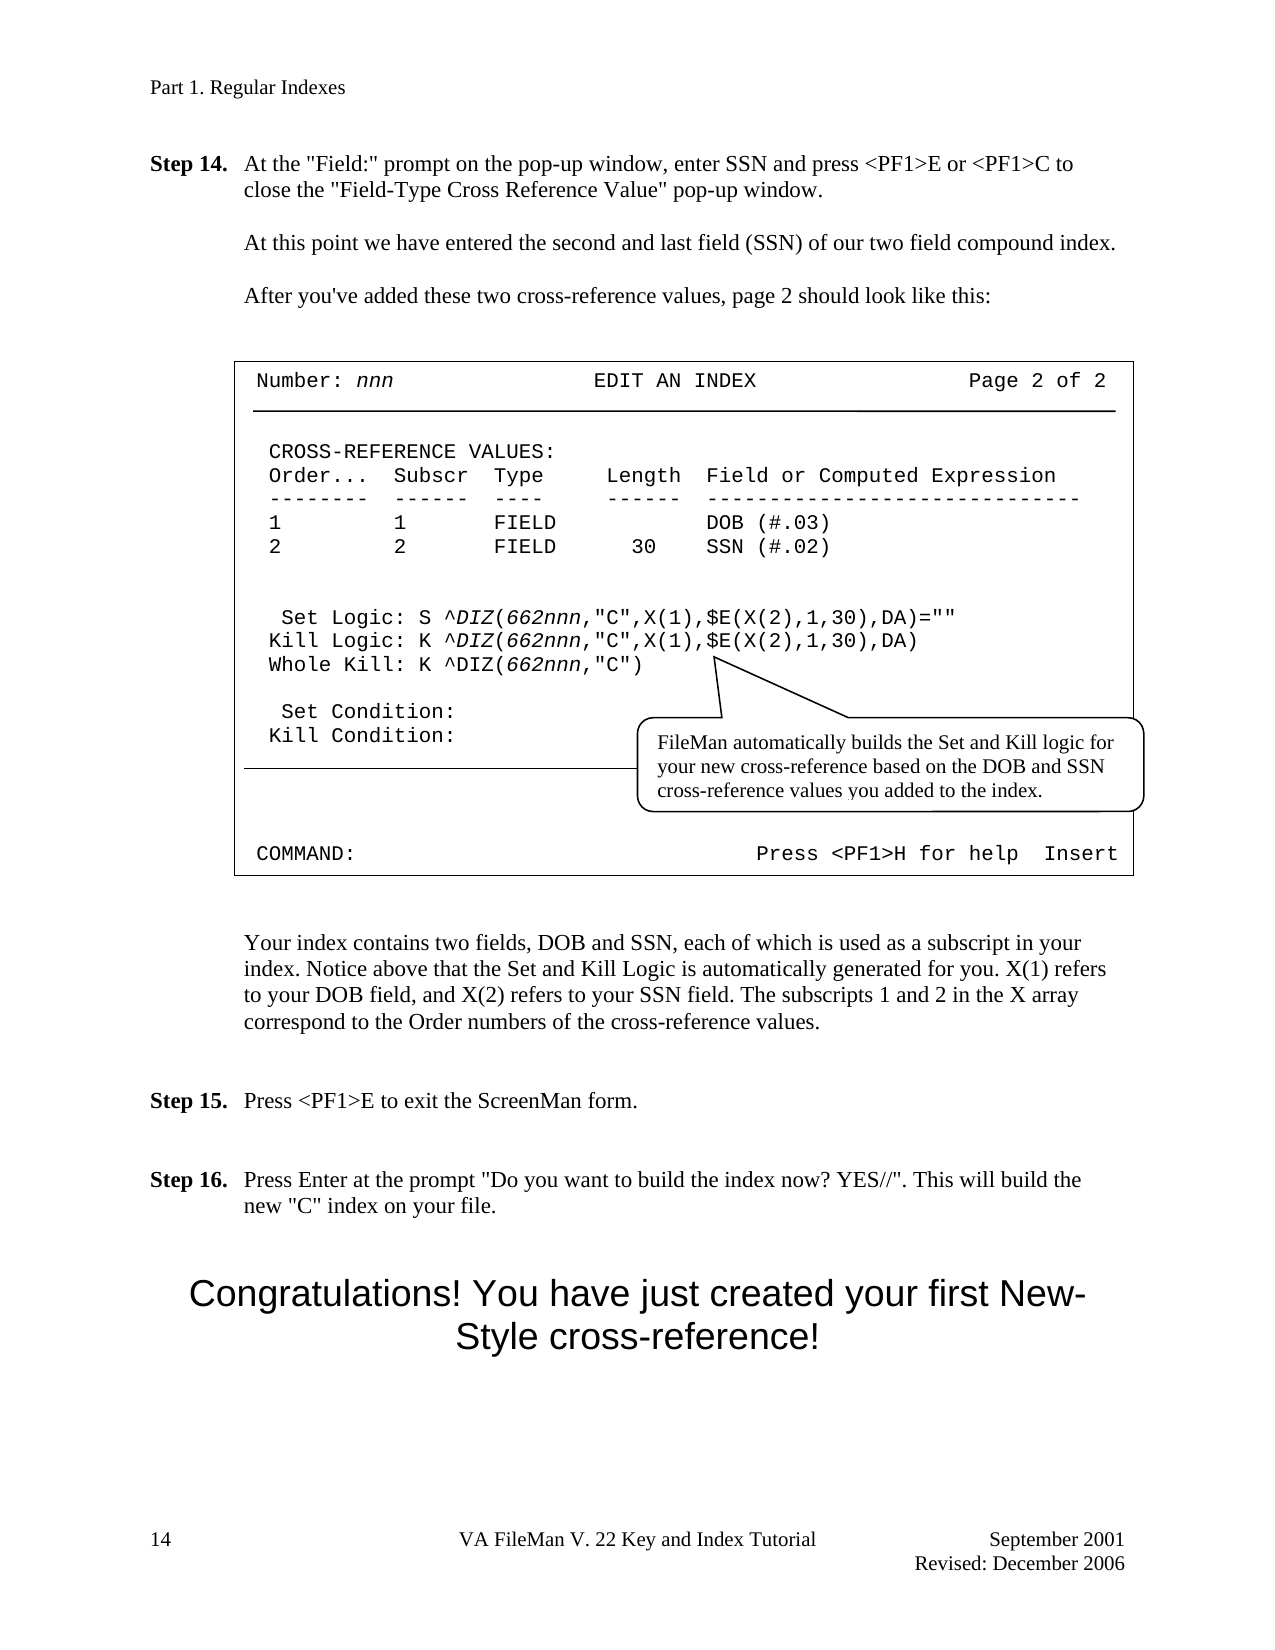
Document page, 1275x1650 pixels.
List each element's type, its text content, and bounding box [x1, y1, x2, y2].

text Order... Subscr Type Length Field or Computed Expression [235, 455, 1133, 479]
text CROSS-REFERENCE VALUES: [235, 432, 1133, 455]
text Congratulations! You have just created your first New-Style cross-reference! [150, 1271, 1125, 1358]
text COMMAND: Press <PF1>H for help Insert [235, 834, 1133, 875]
text Kill Condition: [235, 716, 652, 748]
text Set Logic: S ^DIZ(662nnn,"C",X(1),$E(X(2),1,30),DA)="" [235, 597, 1133, 621]
text 1 1 FIELD DOB (#.03) [235, 503, 1133, 526]
text Whole Kill: K ^DIZ(662nnn,"C") [235, 644, 1133, 678]
text Number: nnn EDIT AN INDEX Page 2 of 2 [235, 362, 1133, 394]
text [796, 692, 1133, 716]
text Step 14. At the "Field:" prompt on the pop-up window, enter SSN and press <PF1>E or <PF1>C to close the "Field-Type Cross Reference Value" pop-up window. At this point we have entered the second and last field (SSN) of our two field compound index. After you've added these two cross-reference values, page 2 should look like this: [150, 150, 1125, 308]
text Kill Logic: K ^DIZ(662nnn,"C",X(1),$E(X(2),1,30),DA) [235, 621, 1133, 644]
text FileMan automatically builds the Set and Kill logic for your new cross-reference based on the DOB and SSN cross-reference values you added to the index. [657, 730, 1124, 799]
text 2 2 FIELD 30 SSN (#.02) [235, 526, 1133, 559]
text Set Condition: [235, 692, 720, 716]
text Step 16. Press Enter at the prompt "Do you want to build the index now? YES//". This will build the new "C" index on your file. [150, 1166, 1125, 1219]
text Your index contains two fields, DOB and SSN, each of which is used as a subscript in your index. Notice above that the Set and Kill Logic is automatically generated for you. X(1) refers to your DOB field, and X(2) refers to your SSN field. The subscripts 1 and 2 in the X array correspond to the Order numbers of the cross-reference values. [244, 929, 1125, 1034]
text Step 15. Press <PF1>E to exit the ScreenMan form. [150, 1087, 1125, 1113]
text -------- ------ ---- ------ ------------------------------ [235, 479, 1133, 503]
